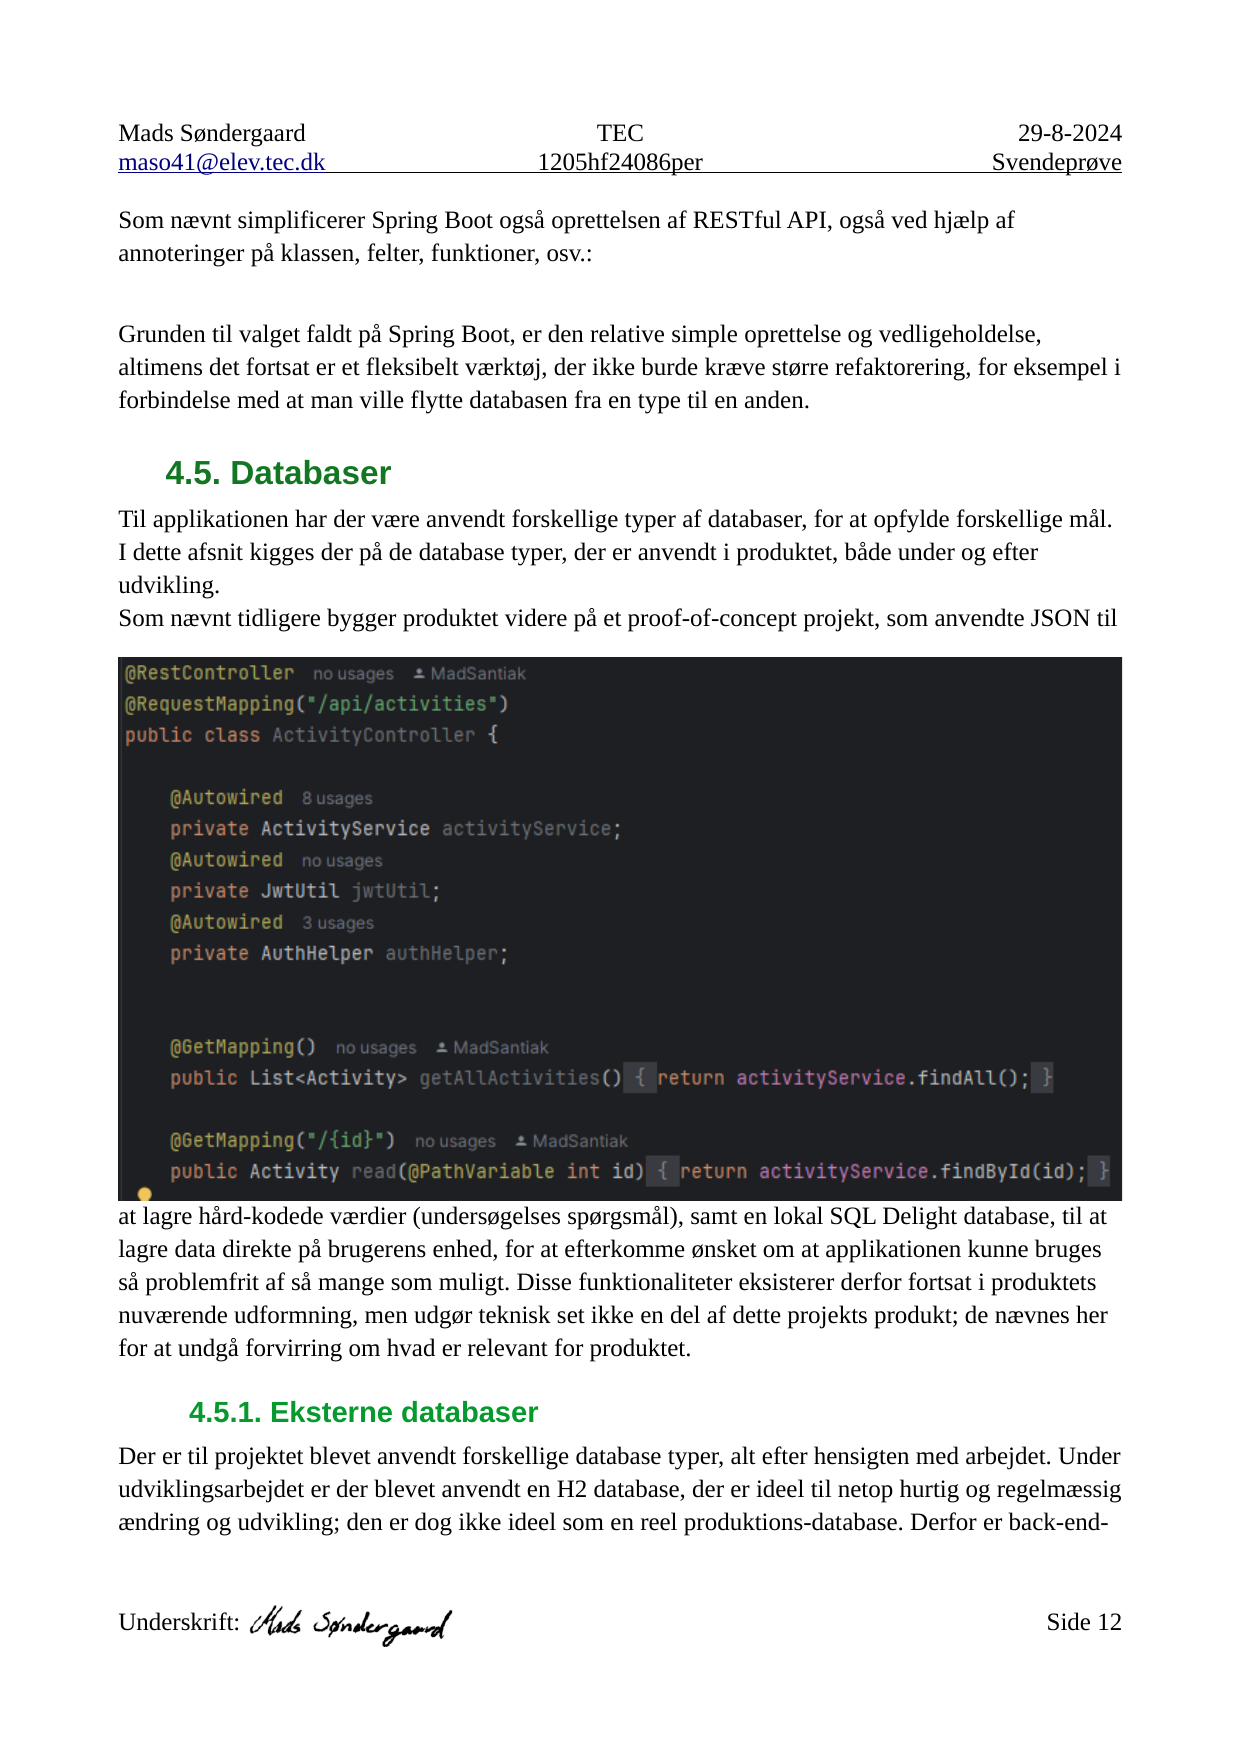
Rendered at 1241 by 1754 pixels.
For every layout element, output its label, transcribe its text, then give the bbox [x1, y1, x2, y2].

picture [244, 1600, 458, 1647]
subtitle 4.5. Databaser [118, 453, 1122, 492]
text Der er til projektet blevet anvendt forskellige database typer, alt efter hensigten med arbejdet. Under udviklingsarbejdet er der blevet anvendt en H2 database, der er ideel til netop hurtig og regelmæssig ændring og udvikling; den er dog ikke ideel som en reel produktions-database. Derfor er back-end- [118, 1441, 1122, 1536]
text Til applikationen har der være anvendt forskellige typer af databaser, for at opfylde forskellige mål. I dette afsnit kigges der på de database typer, der er anvendt i produktet, både under og efter udvikling. Som nævnt tidligere bygger produktet videre på et proof-of-concept projekt, som anvendte JSON til [118, 504, 1122, 657]
text at lagre hård-kodede værdier (undersøgelses spørgsmål), samt en lokal SQL Delight database, til at lagre data direkte på brugerens enhed, for at efterkomme ønsket om at applikationen kunne bruges så problemfrit af så mange som muligt. Disse funktionaliteter eksisterer derfor fortsat i produktets nuværende udformning, men udgør teknisk set ikke en del af dette projekts produkt; de nævnes her for at undgå forvirring om hvad er relevant for produktet. [118, 1201, 1122, 1362]
subtitle 4.5.1. Eksterne databaser [118, 1395, 1122, 1429]
text Grunden til valget faldt på Spring Boot, er den relative simple oprettelse og vedligeholdelse, altimens det fortsat er et fleksibelt værktøj, der ikke burde kræve større refaktorering, for eksempel i forbindelse med at man ville flytte databasen fra en type til en anden. [118, 319, 1122, 413]
picture [118, 657, 1123, 1201]
text Som nævnt simplificerer Spring Boot også oprettelsen af RESTful API, også ved hjælp af annoteringer på klassen, felter, funktioner, osv.: [118, 205, 1122, 300]
